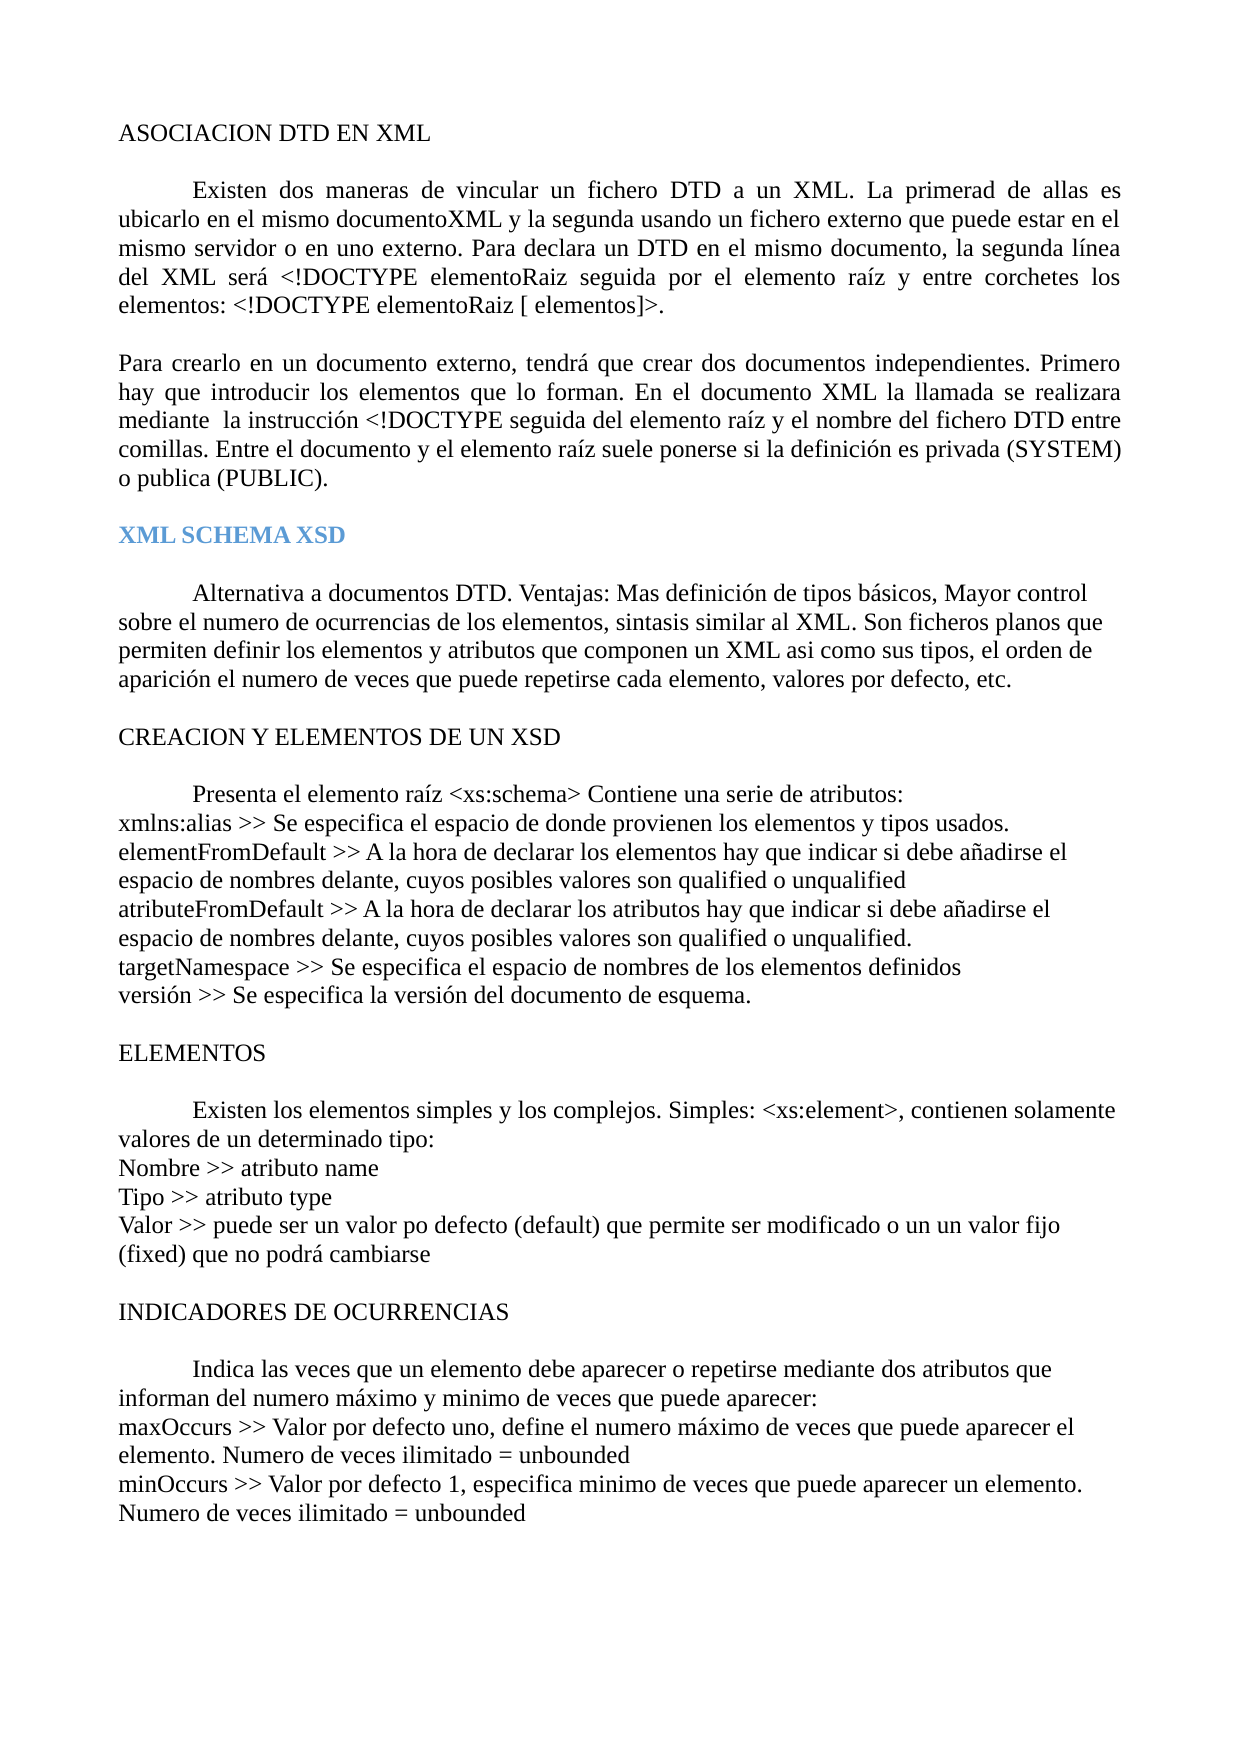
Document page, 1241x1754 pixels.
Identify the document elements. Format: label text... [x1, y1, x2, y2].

text targetNamespace >> Se especifica el espacio de nombres de los elementos definidos [118, 952, 1122, 981]
text ASOCIACION DTD EN XML [118, 118, 1122, 147]
text Nombre >> atributo name [118, 1153, 1122, 1182]
text atributeFromDefault >> A la hora de declarar los atributos hay que indicar si debe añadirse el espacio de nombres delante, cuyos posibles valores son qualified o unqualified. [118, 894, 1122, 952]
text Alternativa a documentos DTD. Ventajas: Mas definición de tipos básicos, Mayor control sobre el numero de ocurrencias de los elementos, sintasis similar al XML. Son ficheros planos que permiten definir los elementos y atributos que componen un XML asi como sus tipos, el orden de aparición el numero de veces que puede repetirse cada elemento, valores por defecto, etc. [118, 578, 1122, 693]
text Existen dos maneras de vincular un fichero DTD a un XML. La primerad de allas es ubicarlo en el mismo documentoXML y la segunda usando un fichero externo que puede estar en el mismo servidor o en uno externo. Para declara un DTD en el mismo documento, la segunda línea del XML será <!DOCTYPE elementoRaiz seguida por el elemento raíz y entre corchetes los elementos: <!DOCTYPE elementoRaiz [ elementos]>. [118, 176, 1122, 319]
text Para crearlo en un documento externo, tendrá que crear dos documentos independientes. Primero hay que introducir los elementos que lo forman. En el documento XML la llamada se realizara mediante la instrucción <!DOCTYPE seguida del elemento raíz y el nombre del fichero DTD entre comillas. Entre el documento y el elemento raíz suele ponerse si la definición es privada (SYSTEM) o publica (PUBLIC). [118, 348, 1122, 492]
text minOccurs >> Valor por defecto 1, especifica minimo de veces que puede aparecer un elemento. Numero de veces ilimitado = unbounded [118, 1469, 1122, 1527]
text versión >> Se especifica la versión del documento de esquema. [118, 981, 1122, 1009]
text maxOccurs >> Valor por defecto uno, define el numero máximo de veces que puede aparecer el elemento. Numero de veces ilimitado = unbounded [118, 1412, 1122, 1469]
text INDICADORES DE OCURRENCIAS [118, 1297, 1122, 1326]
text Indica las veces que un elemento debe aparecer o repetirse mediante dos atributos que informan del numero máximo y minimo de veces que puede aparecer: [118, 1354, 1122, 1412]
text Valor >> puede ser un valor po defecto (default) que permite ser modificado o un un valor fijo (fixed) que no podrá cambiarse [118, 1211, 1122, 1268]
text Presenta el elemento raíz <xs:schema> Contiene una serie de atributos: [118, 779, 1122, 808]
text Tipo >> atributo type [118, 1182, 1122, 1211]
text CREACION Y ELEMENTOS DE UN XSD [118, 722, 1122, 751]
text ELEMENTOS [118, 1038, 1122, 1067]
text elementFromDefault >> A la hora de declarar los elementos hay que indicar si debe añadirse el espacio de nombres delante, cuyos posibles valores son qualified o unqualified [118, 837, 1122, 894]
text xmlns:alias >> Se especifica el espacio de donde provienen los elementos y tipos usados. [118, 808, 1122, 837]
text Existen los elementos simples y los complejos. Simples: <xs:element>, contienen solamente valores de un determinado tipo: [118, 1096, 1122, 1153]
text XML SCHEMA XSD [118, 521, 1122, 549]
